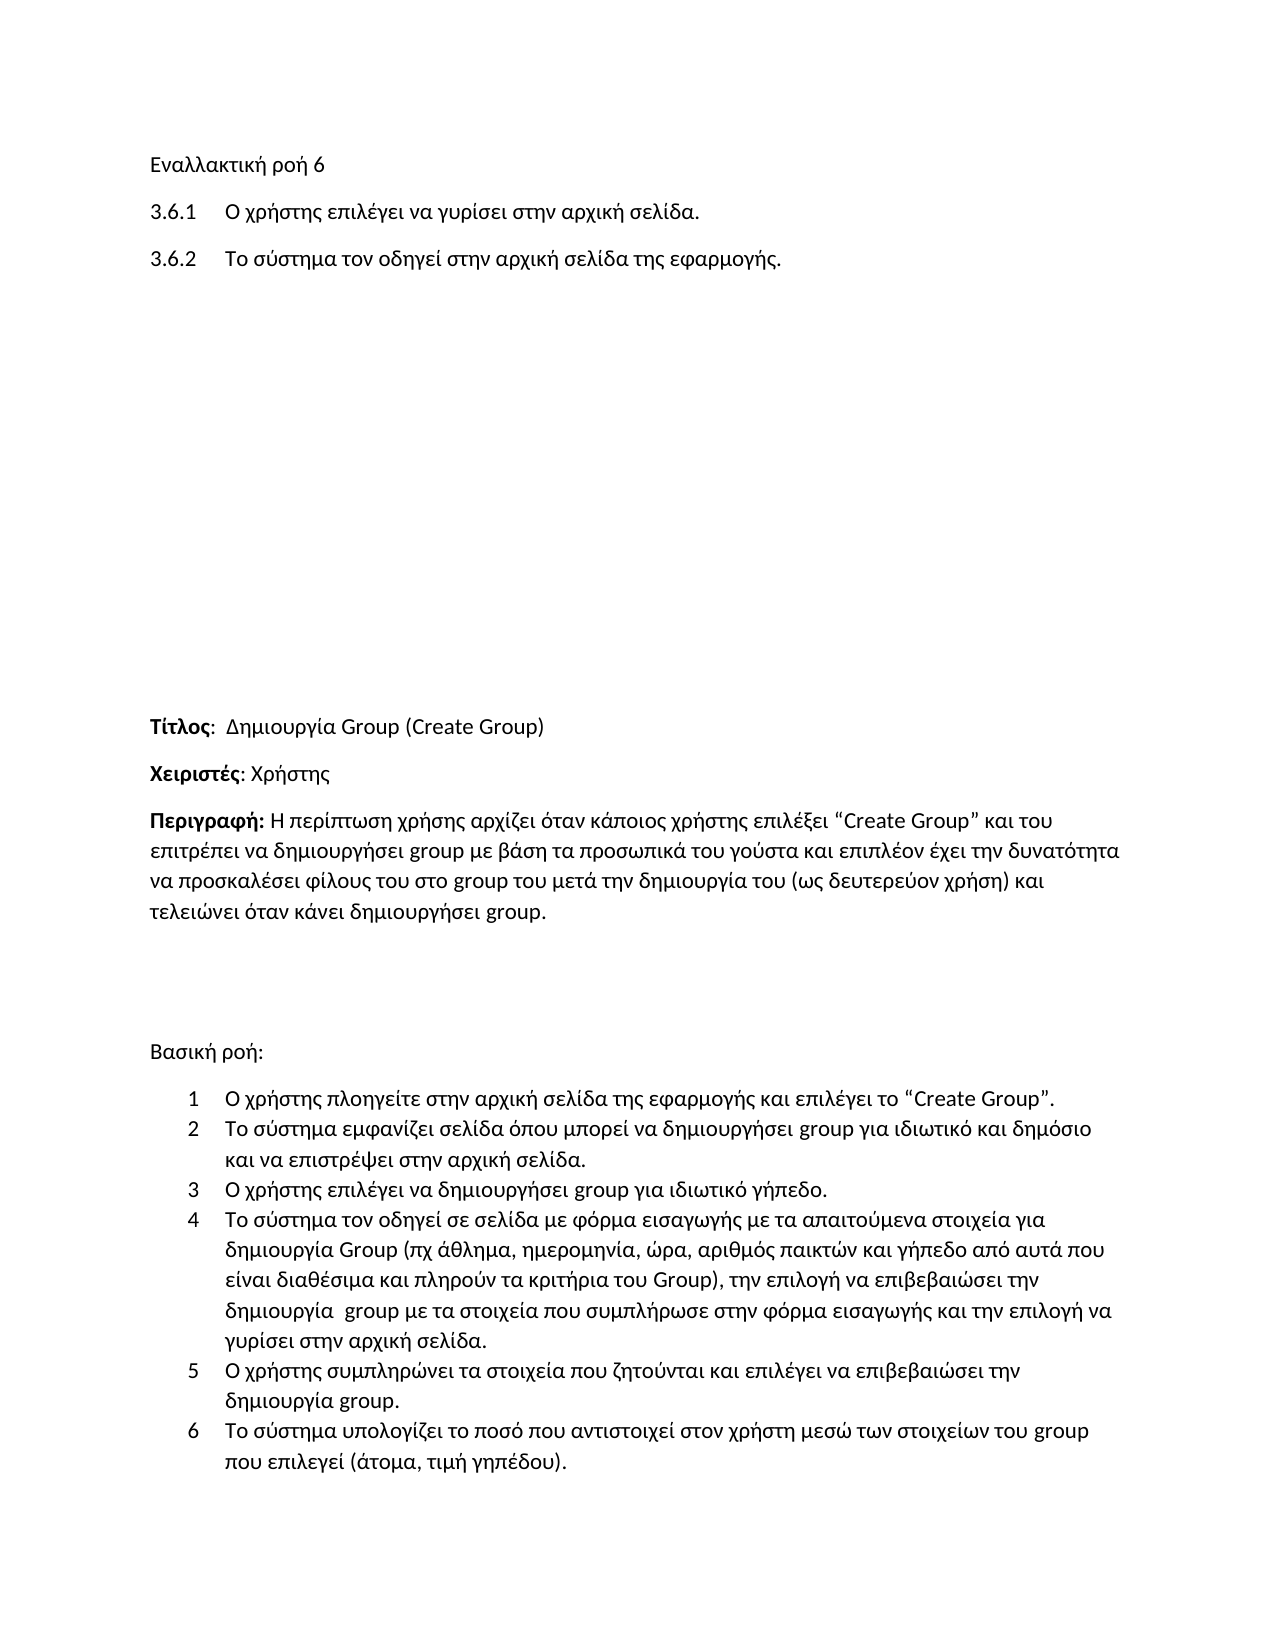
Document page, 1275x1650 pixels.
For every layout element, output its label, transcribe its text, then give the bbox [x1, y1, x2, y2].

text 3.6.2 Το σύστημα τον οδηγεί στην αρχική σελίδα της εφαρμογής. [150, 244, 1125, 272]
text Χειριστές: Χρήστης [150, 759, 1125, 787]
list Ο χρήστης πλοηγείτε στην αρχική σελίδα της εφαρμογής και επιλέγει το “Create Group”. [187, 1084, 1125, 1112]
text 3.6.1 O χρήστης επιλέγει να γυρίσει στην αρχική σελίδα. [150, 197, 1125, 225]
list Ο χρήστης επιλέγει να δημιουργήσει group για ιδιωτικό γήπεδο. [187, 1175, 1125, 1203]
list Το σύστημα εμφανίζει σελίδα όπου μπορεί να δημιουργήσει group για ιδιωτικό και δημόσιο και να επιστρέψει στην αρχική σελίδα. [187, 1114, 1125, 1173]
text Βασική ροή: [150, 1037, 1125, 1066]
list Το σύστημα τον οδηγεί σε σελίδα με φόρμα εισαγωγής με τα απαιτούμενα στοιχεία για δημιουργία Group (πχ άθλημα, ημερομηνία, ώρα, αριθμός παικτών και γήπεδο από αυτά που είναι διαθέσιμα και πληρούν τα κριτήρια του Group), την επιλογή να επιβεβαιώσει την δημιουργία group με τα στοιχεία που συμπλήρωσε στην φόρμα εισαγωγής και την επιλογή να γυρίσει στην αρχική σελίδα. [187, 1205, 1125, 1354]
list Το σύστημα υπολογίζει το ποσό που αντιστοιχεί στον χρήστη μεσώ των στοιχείων του group που επιλεγεί (άτομα, τιμή γηπέδου). [187, 1417, 1125, 1475]
text Τίτλος: Δημιουργία Group (Create Group) [150, 712, 1125, 741]
list Ο χρήστης συμπληρώνει τα στοιχεία που ζητούνται και επιλέγει να επιβεβαιώσει την δημιουργία group. [187, 1356, 1125, 1414]
text Περιγραφή: Η περίπτωση χρήσης αρχίζει όταν κάποιος χρήστης επιλέξει “Create Group” και του επιτρέπει να δημιουργήσει group με βάση τα προσωπικά του γούστα και επιπλέον έχει την δυνατότητα να προσκαλέσει φίλους του στο group του μετά την δημιουργία του (ως δευτερεύον χρήση) και τελειώνει όταν κάνει δημιουργήσει group. [150, 806, 1125, 925]
text Εναλλακτική ροή 6 [150, 150, 1125, 178]
